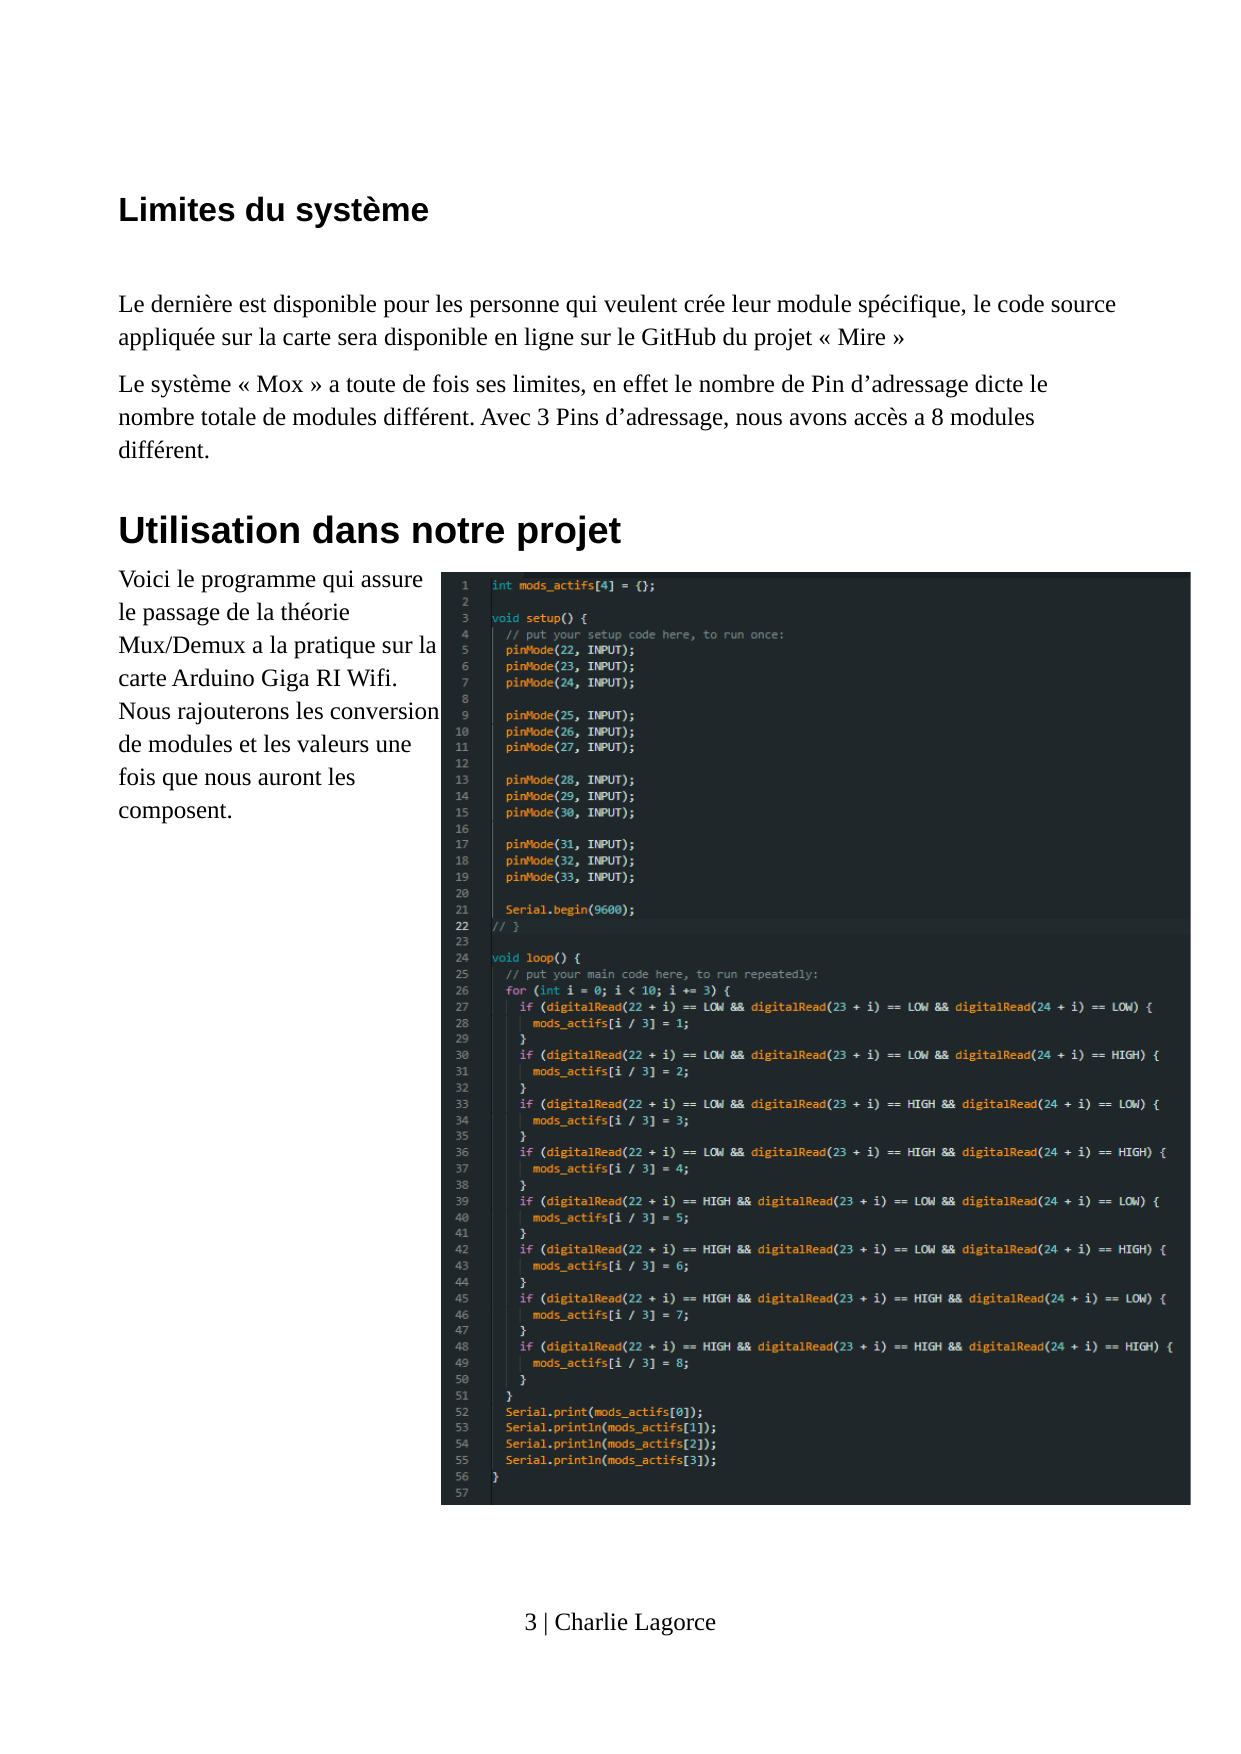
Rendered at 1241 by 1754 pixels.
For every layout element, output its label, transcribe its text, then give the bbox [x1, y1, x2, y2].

subtitle Utilisation dans notre projet [118, 508, 1122, 552]
text Voici le programme qui assure le passage de la théorie Mux/Demux a la pratique sur la carte Arduino Giga RI Wifi. Nous rajouterons les conversion de modules et les valeurs une fois que nous auront les composent. [118, 564, 1122, 824]
text Le système « Mox » a toute de fois ses limites, en effet le nombre de Pin d’adressage dicte le nombre totale de modules différent. Avec 3 Pins d’adressage, nous avons accès a 8 modules différent. [118, 369, 1122, 464]
subtitle Limites du système [118, 190, 1122, 229]
text Le dernière est disponible pour les personne qui veulent crée leur module spécifique, le code source appliquée sur la carte sera disponible en ligne sur le GitHub du projet « Mire » [118, 289, 1122, 351]
picture [441, 572, 1191, 1505]
